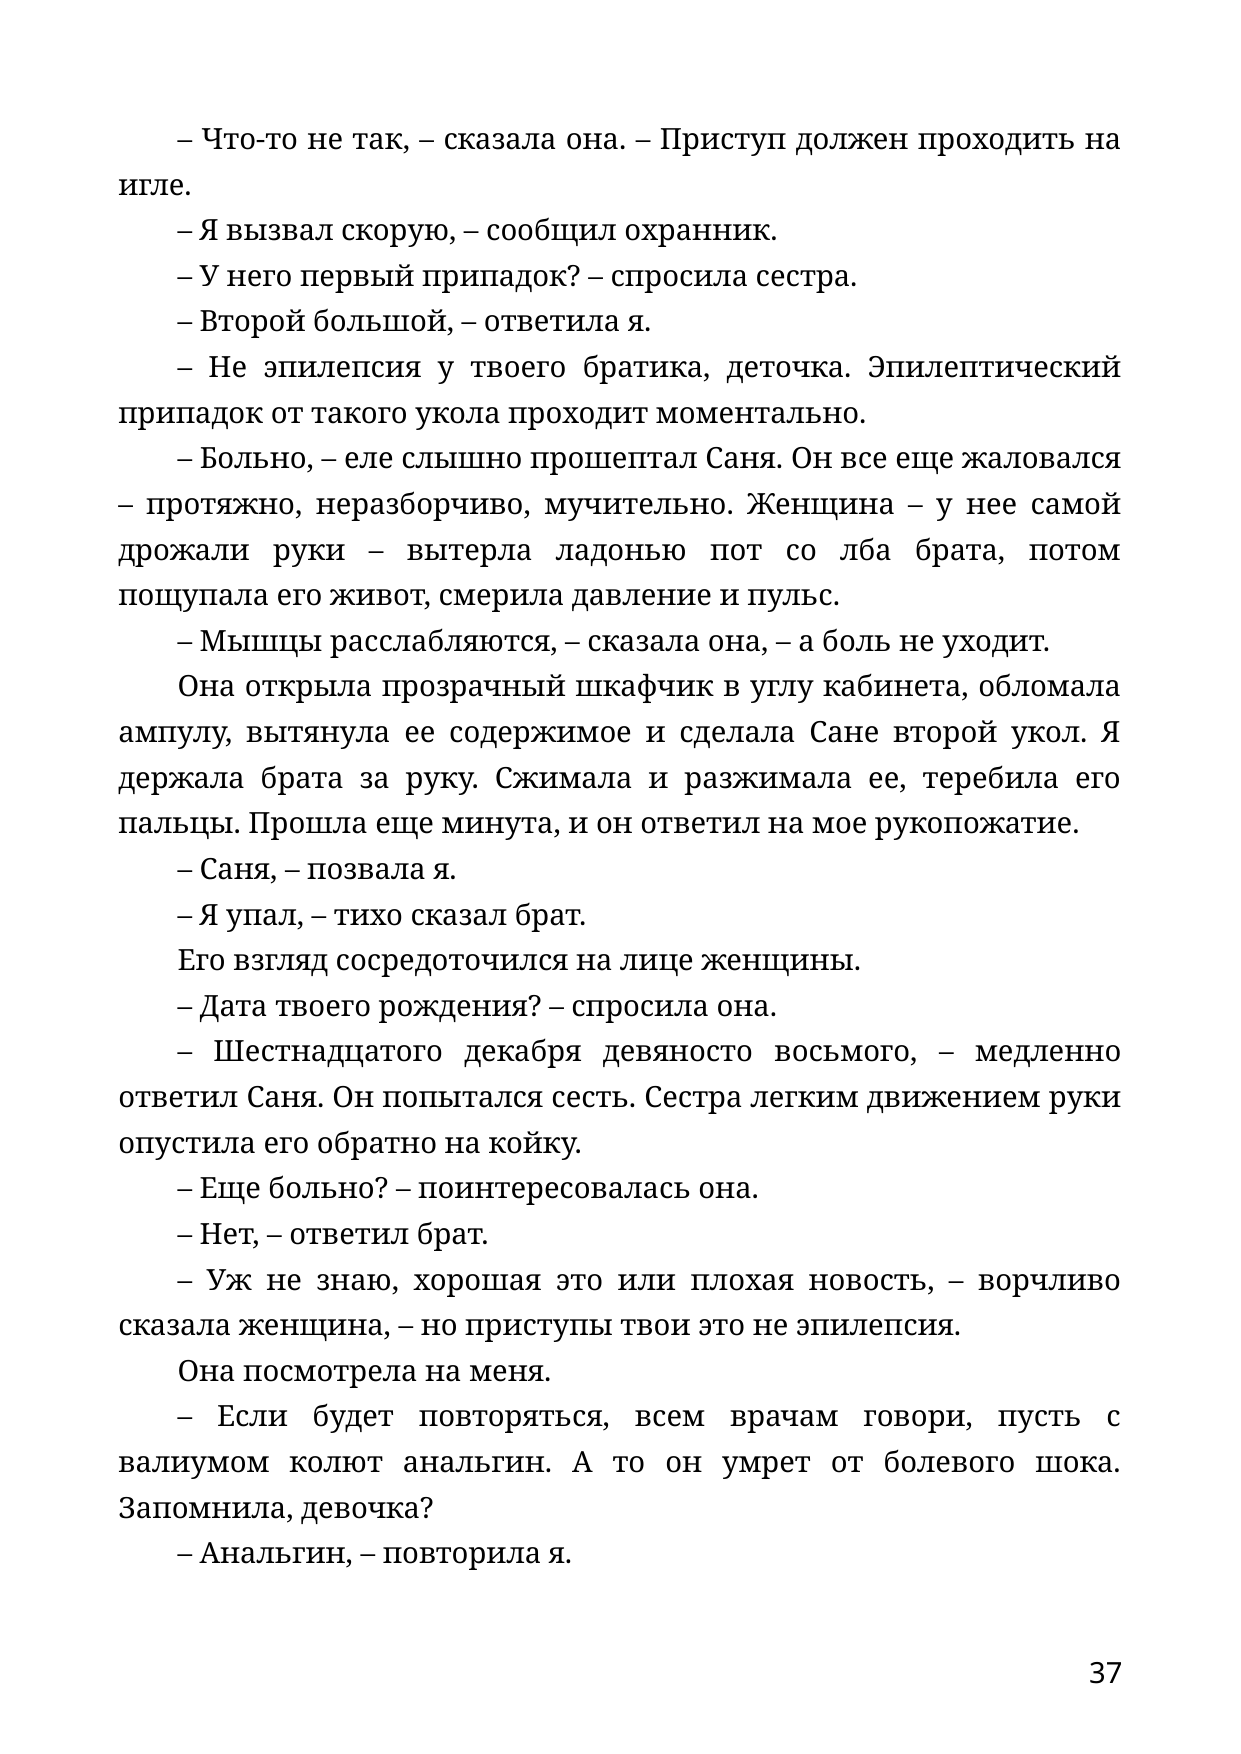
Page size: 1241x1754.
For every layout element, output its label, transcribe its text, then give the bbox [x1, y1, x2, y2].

text – У него первый припадок? – спросила сестра. [118, 255, 1122, 295]
text Она посмотрела на меня. [118, 1350, 1122, 1390]
text – Я вызвал скорую, – сообщил охранник. [118, 209, 1122, 249]
text – Если будет повторяться, всем врачам говори, пусть с валиумом колют анальгин. А то он умрет от болевого шока. Запомнила, девочка? [118, 1396, 1122, 1527]
text Его взгляд сосредоточился на лице женщины. [118, 939, 1122, 979]
text – Шестнадцатого декабря девяносто восьмого, – медленно ответил Саня. Он попытался сесть. Сестра легким движением руки опустила его обратно на койку. [118, 1031, 1122, 1162]
text – Саня, – позвала я. [118, 848, 1122, 888]
text – Анальгин, – повторила я. [118, 1532, 1122, 1572]
text – Дата твоего рождения? – спросила она. [118, 985, 1122, 1025]
text – Нет, – ответил брат. [118, 1213, 1122, 1253]
text – Не эпилепсия у твоего братика, деточка. Эпилептический припадок от такого укола проходит моментально. [118, 346, 1122, 432]
text – Мышцы расслабляются, – сказала она, – а боль не уходит. [118, 620, 1122, 660]
text – Второй большой, – ответила я. [118, 301, 1122, 340]
text – Больно, – еле слышно прошептал Саня. Он все еще жаловался – протяжно, неразборчиво, мучительно. Женщина – у нее самой дрожали руки – вытерла ладонью пот со лба брата, потом пощупала его живот, смерила давление и пульс. [118, 437, 1122, 614]
text – Еще больно? – поинтересовалась она. [118, 1167, 1122, 1207]
text Она открыла прозрачный шкафчик в углу кабинета, обломала ампулу, вытянула ее содержимое и сделала Сане второй укол. Я держала брата за руку. Сжимала и разжимала ее, теребила его пальцы. Прошла еще минута, и он ответил на мое рукопожатие. [118, 666, 1122, 842]
text – Я упал, – тихо сказал брат. [118, 894, 1122, 933]
text – Уж не знаю, хорошая это или плохая новость, – ворчливо сказала женщина, – но приступы твои это не эпилепсия. [118, 1259, 1122, 1344]
text – Что-то не так, – сказала она. – Приступ должен проходить на игле. [118, 118, 1122, 203]
